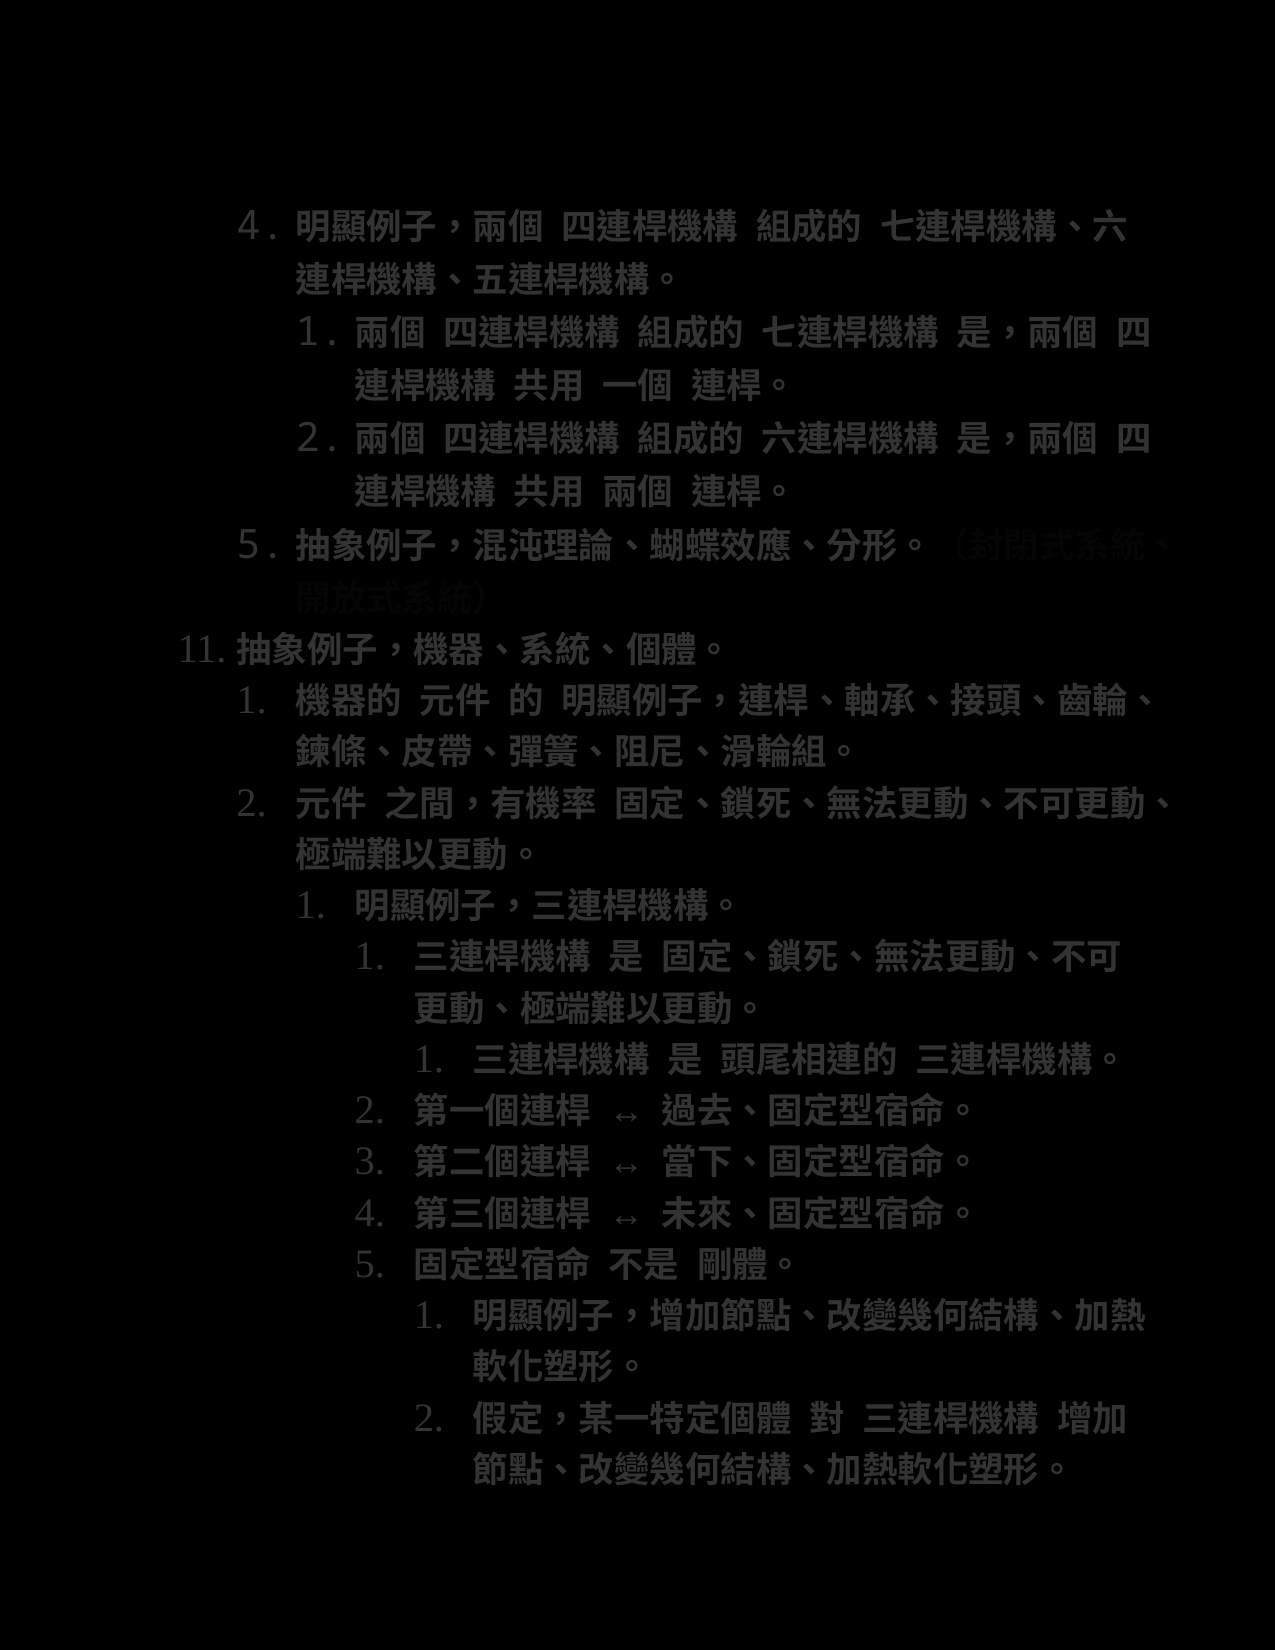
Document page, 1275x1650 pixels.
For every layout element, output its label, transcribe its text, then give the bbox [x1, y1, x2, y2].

list 假定，某一特定個體 對 三連桿機構 增加節點、改變幾何結構、加熱軟化塑形。 [413, 1390, 1157, 1492]
list 明顯例子，兩個 四連桿機構 組成的 七連桿機構、六連桿機構、五連桿機構。 [236, 196, 1157, 302]
list 明顯例子，三連桿機構。 [295, 877, 1157, 929]
list 抽象例子，混沌理論、蝴蝶效應、分形。（封閉式系統、開放式系統） [236, 515, 1157, 621]
list 抽象例子，機器、系統、個體。 [177, 621, 1157, 672]
list 兩個 四連桿機構 組成的 六連桿機構 是，兩個 四連桿機構 共用 兩個 連桿。 [295, 408, 1157, 515]
list 三連桿機構 是 頭尾相連的 三連桿機構。 [413, 1031, 1157, 1082]
list 第一個連桿 ↔ 過去、固定型宿命。 [354, 1082, 1157, 1134]
list 三連桿機構 是 固定、鎖死、無法更動、不可更動、極端難以更動。 [354, 929, 1157, 1031]
list 第三個連桿 ↔ 未來、固定型宿命。 [354, 1185, 1157, 1236]
list 固定型宿命 不是 剛體。 [354, 1236, 1157, 1287]
list 元件 之間，有機率 固定、鎖死、無法更動、不可更動、極端難以更動。 [236, 775, 1157, 877]
list 兩個 四連桿機構 組成的 七連桿機構 是，兩個 四連桿機構 共用 一個 連桿。 [295, 302, 1157, 408]
list 第二個連桿 ↔ 當下、固定型宿命。 [354, 1134, 1157, 1185]
list 機器的 元件 的 明顯例子，連桿、軸承、接頭、齒輪、鍊條、皮帶、彈簧、阻尼、滑輪組。 [236, 672, 1157, 775]
list 明顯例子，增加節點、改變幾何結構、加熱軟化塑形。 [413, 1287, 1157, 1390]
